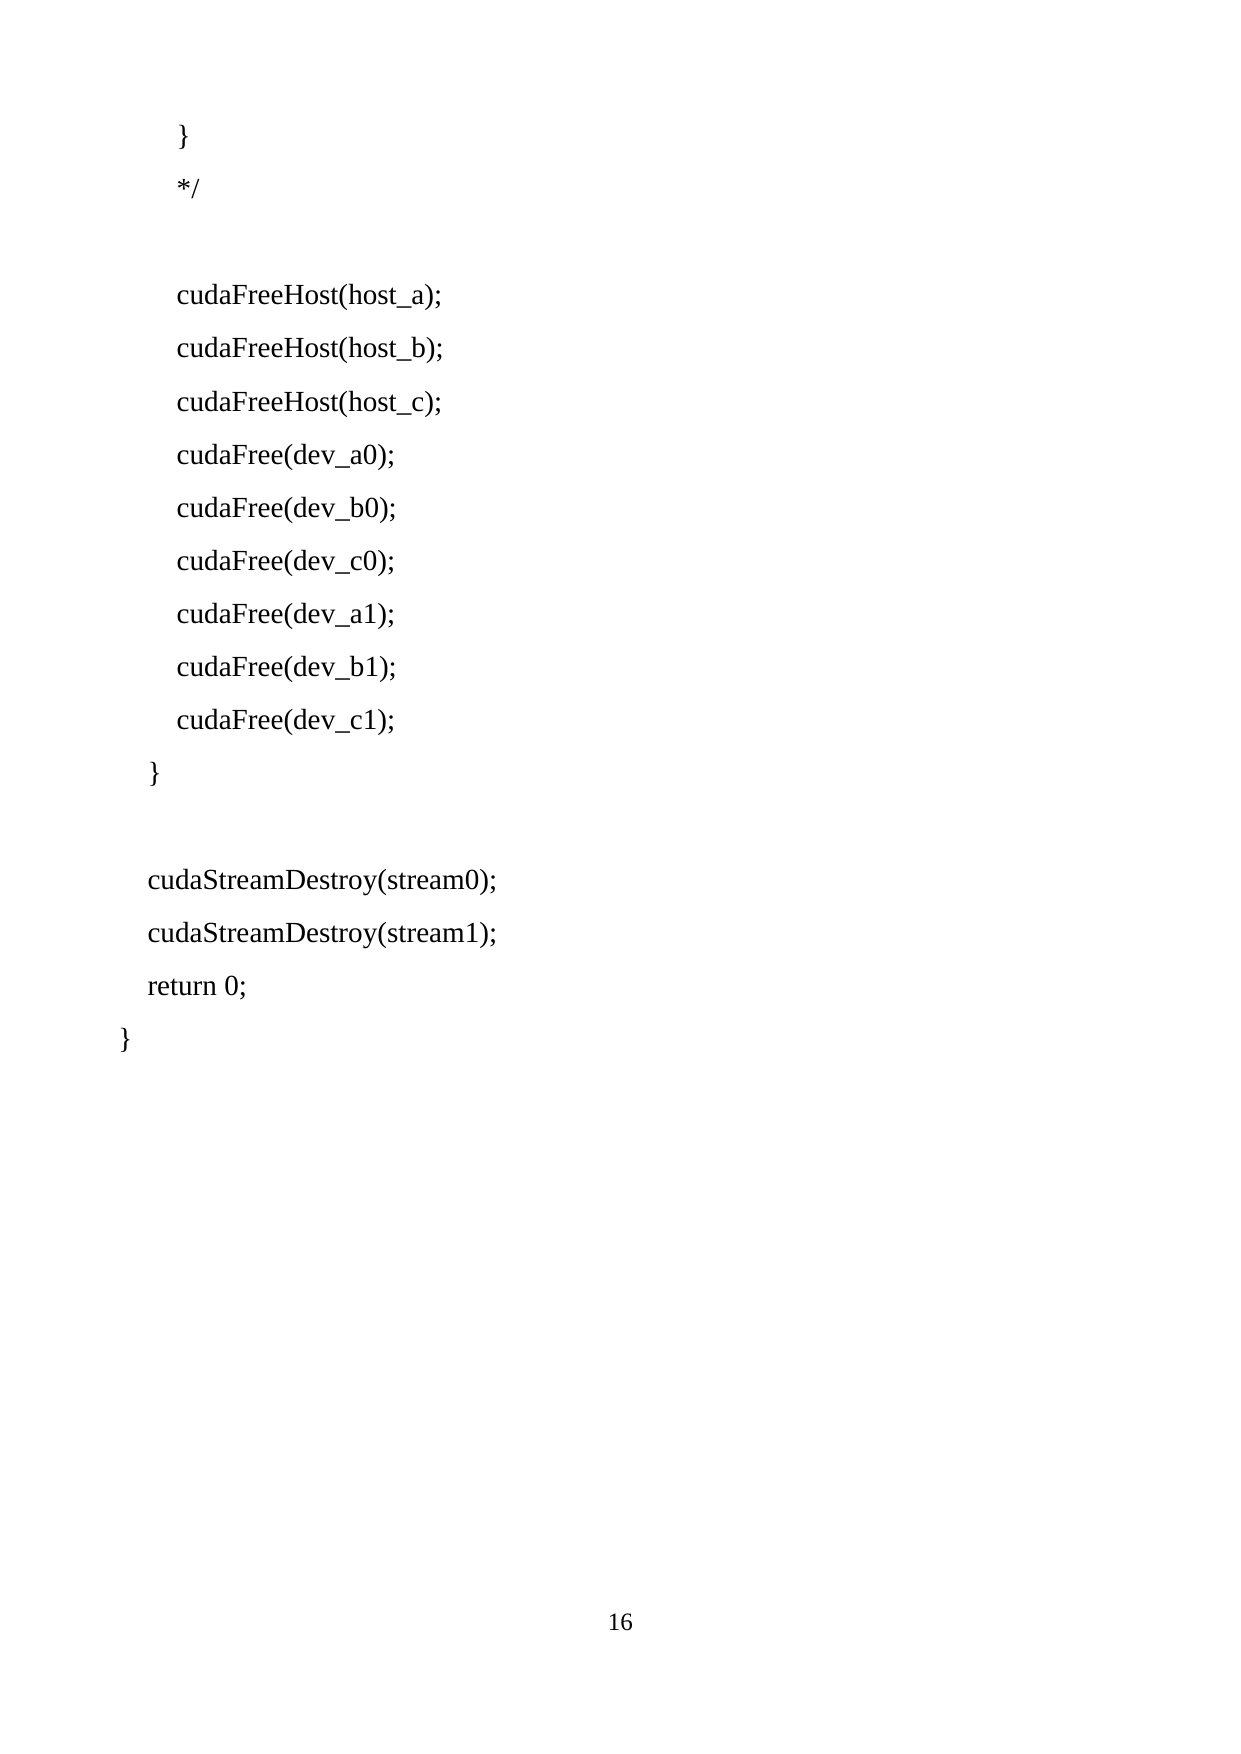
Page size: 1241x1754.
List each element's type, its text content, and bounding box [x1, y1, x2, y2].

text cudaFree(dev_a1); [118, 596, 1122, 630]
text } [118, 118, 1122, 152]
text cudaStreamDestroy(stream0); [118, 862, 1122, 895]
text cudaFreeHost(host_b); [118, 331, 1122, 364]
text cudaFree(dev_c1); [118, 702, 1122, 736]
text cudaStreamDestroy(stream1); [118, 915, 1122, 948]
text return 0; [118, 968, 1122, 1002]
text cudaFree(dev_a0); [118, 437, 1122, 470]
text } [118, 756, 1122, 789]
text */ [118, 171, 1122, 205]
text cudaFreeHost(host_c); [118, 384, 1122, 417]
text cudaFree(dev_c0); [118, 543, 1122, 577]
text } [118, 1021, 1122, 1055]
text cudaFree(dev_b1); [118, 649, 1122, 683]
text cudaFree(dev_b0); [118, 490, 1122, 523]
text cudaFreeHost(host_a); [118, 277, 1122, 311]
